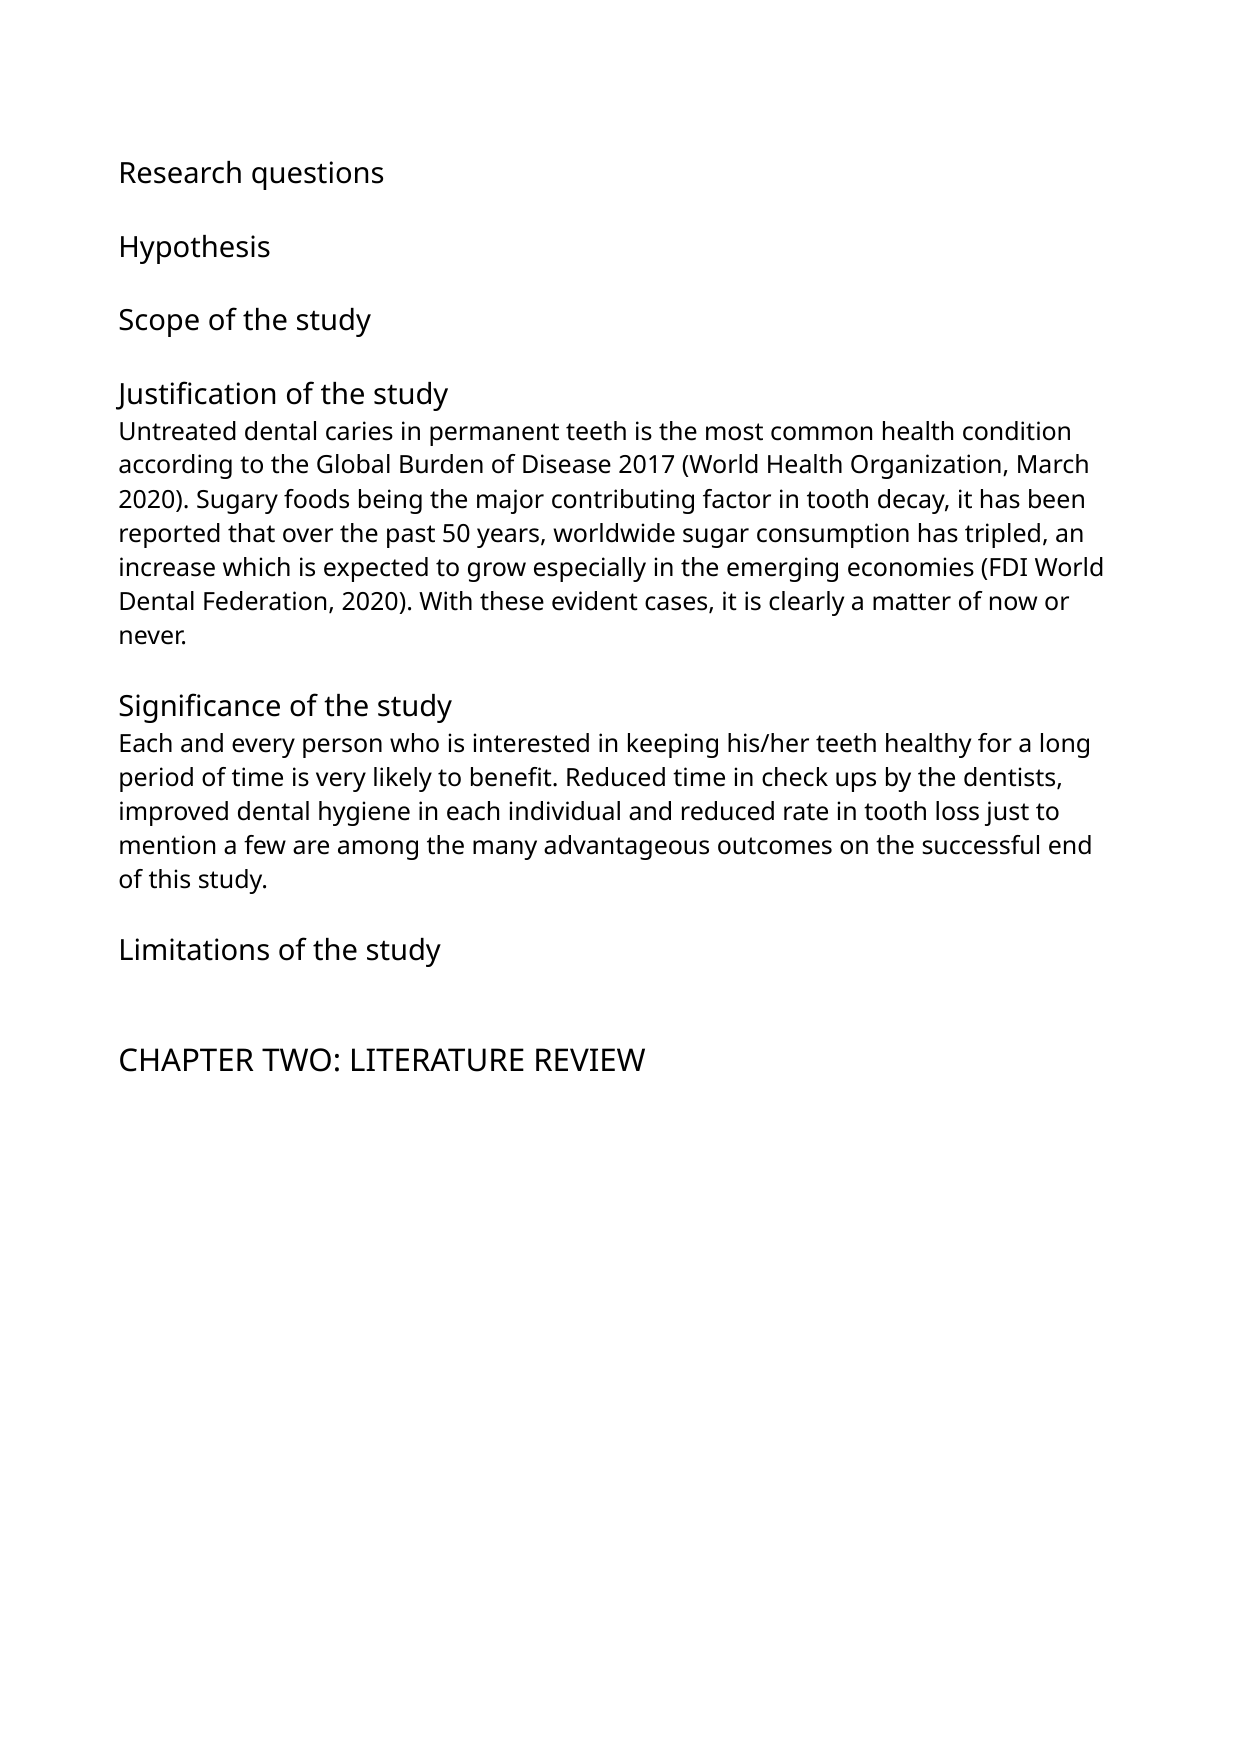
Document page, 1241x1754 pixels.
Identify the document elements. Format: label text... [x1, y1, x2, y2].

text Significance of the study [118, 686, 1122, 725]
text Justification of the study [118, 373, 1122, 413]
text Research questions [118, 152, 1122, 192]
text Scope of the study [118, 300, 1122, 339]
text Limitations of the study [118, 930, 1122, 969]
text CHAPTER TWO: LITERATURE REVIEW [118, 1037, 1122, 1080]
text Untreated dental caries in permanent teeth is the most common health condition according to the Global Burden of Disease 2017 (World Health Organization, March 2020). Sugary foods being the major contributing factor in tooth decay, it has been reported that over the past 50 years, worldwide sugar consumption has tripled, an increase which is expected to grow especially in the emerging economies (FDI World Dental Federation, 2020). With these evident cases, it is clearly a matter of now or never. [118, 413, 1122, 652]
text Hypothesis [118, 226, 1122, 266]
text Each and every person who is interested in keeping his/her teeth healthy for a long period of time is very likely to benefit. Reduced time in check ups by the dentists, improved dental hygiene in each individual and reduced rate in tooth loss just to mention a few are among the many advantageous outcomes on the successful end of this study. [118, 725, 1122, 896]
